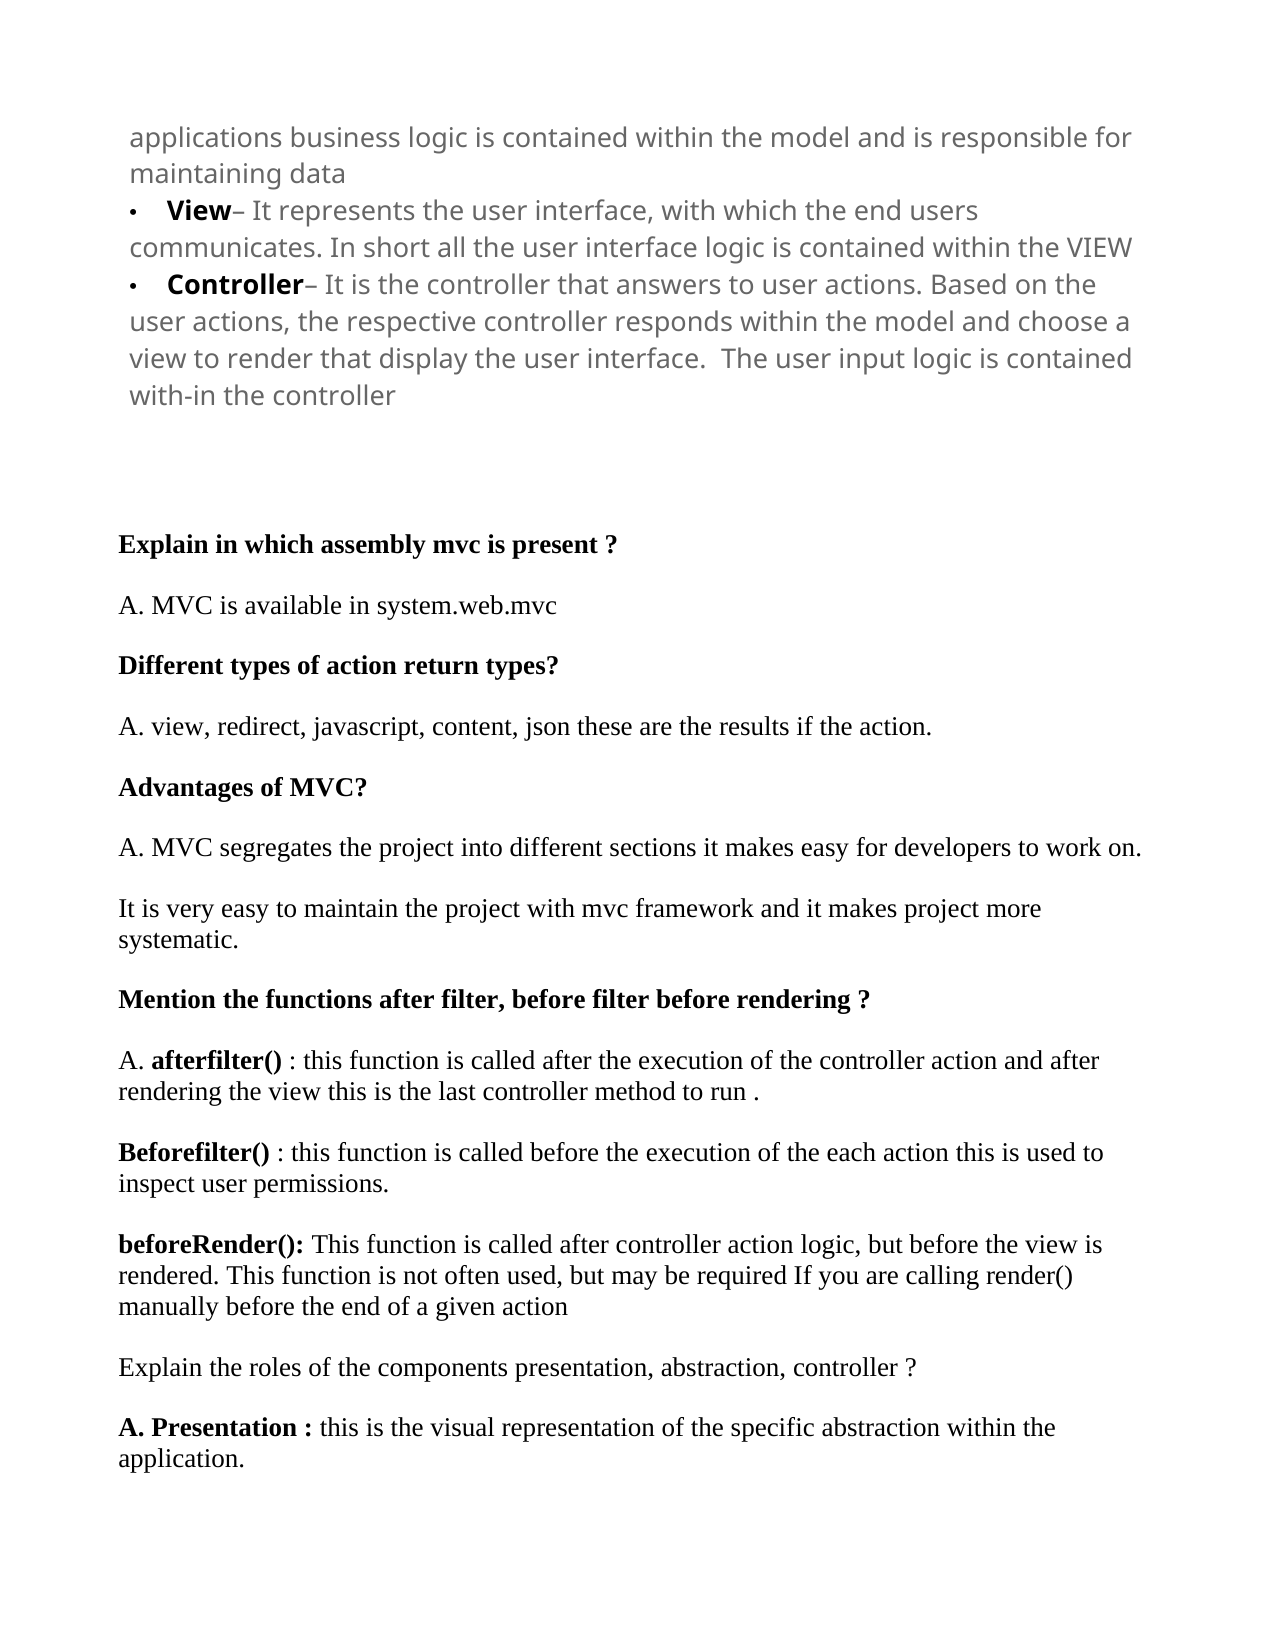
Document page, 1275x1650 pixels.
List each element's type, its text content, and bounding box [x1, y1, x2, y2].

text A. MVC segregates the project into different sections it makes easy for developers to work on. [118, 831, 1157, 862]
text Mention the functions after filter, before filter before rendering ? [118, 984, 1157, 1015]
text A. Presentation : this is the visual representation of the specific abstraction within the application. [118, 1411, 1157, 1474]
text A. MVC is available in system.web.mvc [118, 589, 1157, 620]
text Explain in which assembly mvc is present ? [118, 528, 1157, 559]
list Controller– It is the controller that answers to user actions. Based on the user actions, the respective controller responds within the model and choose a view to render that display the user interface. The user input logic is contained with-in the controller [92, 266, 1157, 413]
list applications business logic is contained within the model and is responsible for maintaining data [92, 118, 1157, 192]
text Different types of action return types? [118, 649, 1157, 681]
text Advantages of MVC? [118, 771, 1157, 802]
text A. view, redirect, javascript, content, json these are the results if the action. [118, 710, 1157, 741]
text A. afterfilter() : this function is called after the execution of the controller action and after rendering the view this is the last controller method to run . [118, 1044, 1157, 1107]
list View– It represents the user interface, with which the end users communicates. In short all the user interface logic is contained within the VIEW [92, 192, 1157, 266]
text Explain the roles of the components presentation, abstraction, controller ? [118, 1351, 1157, 1382]
text It is very easy to maintain the project with mvc framework and it makes project more systematic. [118, 892, 1157, 954]
text beforeRender(): This function is called after controller action logic, but before the view is rendered. This function is not often used, but may be required If you are calling render() manually before the end of a given action [118, 1228, 1157, 1321]
text Beforefilter() : this function is called before the execution of the each action this is used to inspect user permissions. [118, 1136, 1157, 1198]
